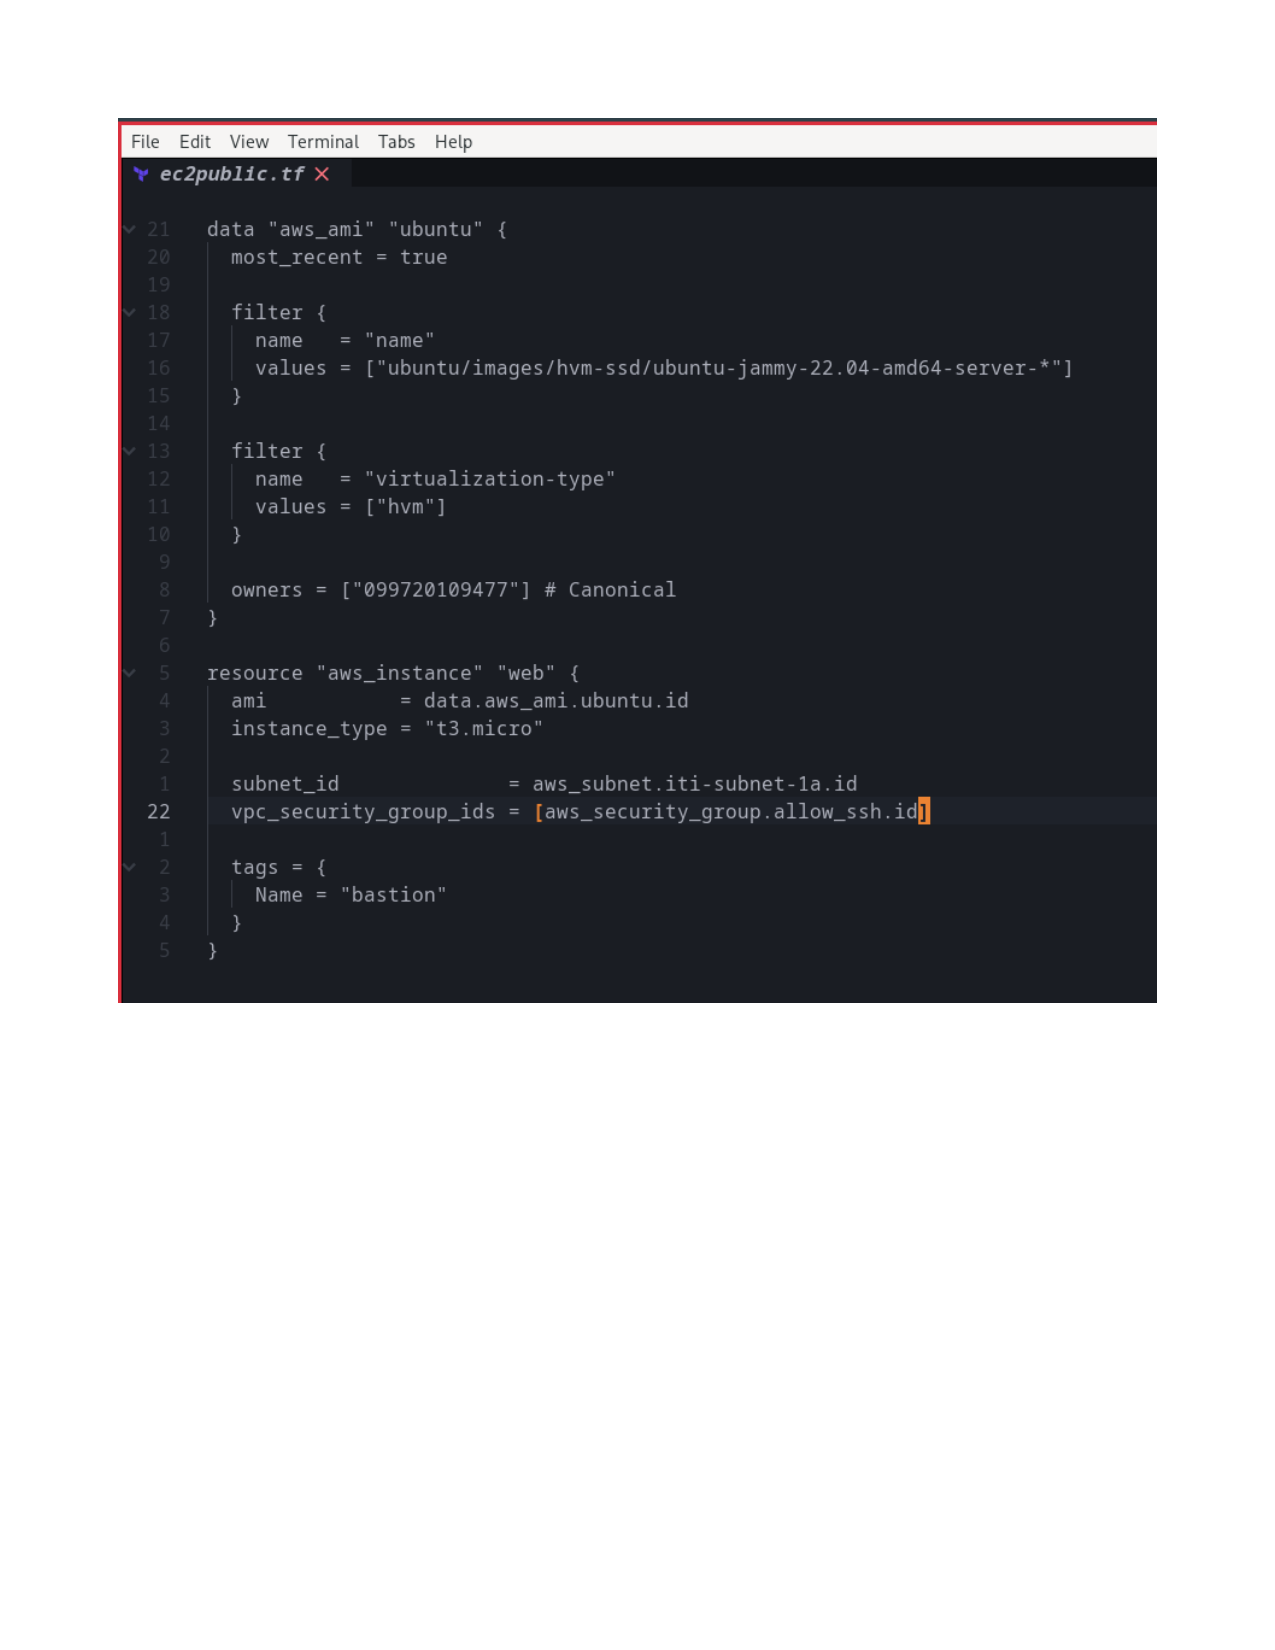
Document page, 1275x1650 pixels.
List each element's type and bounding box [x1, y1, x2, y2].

picture [118, 118, 1157, 1003]
